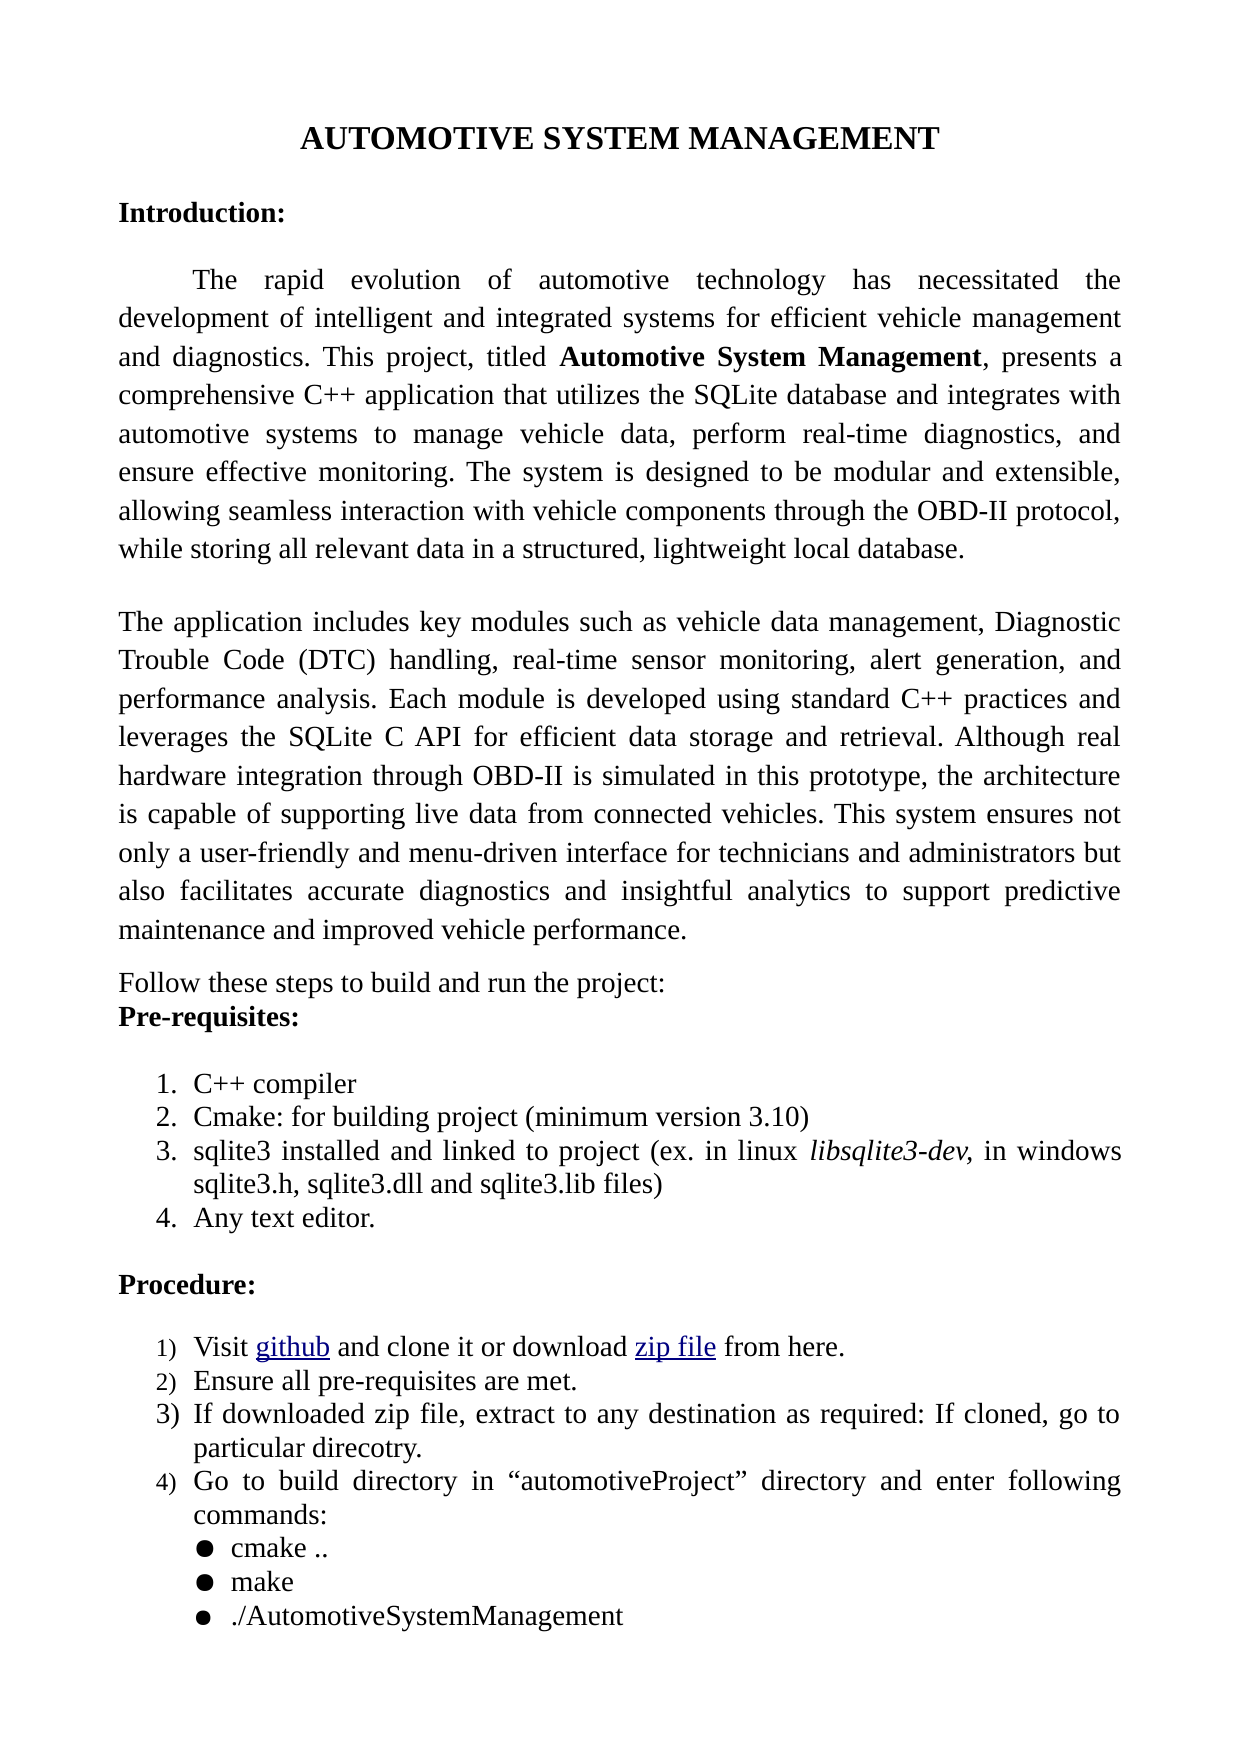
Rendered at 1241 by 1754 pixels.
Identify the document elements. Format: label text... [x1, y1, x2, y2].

text The application includes key modules such as vehicle data management, Diagnostic Trouble Code (DTC) handling, real-time sensor monitoring, alert generation, and performance analysis. Each module is developed using standard C++ practices and leverages the SQLite C API for efficient data storage and retrieval. Although real hardware integration through OBD-II is simulated in this prototype, the architecture is capable of supporting live data from connected vehicles. This system ensures not only a user-friendly and menu-driven interface for technicians and administrators but also facilitates accurate diagnostics and insightful analytics to support predictive maintenance and improved vehicle performance. [118, 604, 1122, 946]
text Introduction: [118, 195, 1122, 228]
list Any text editor. [156, 1200, 1122, 1233]
list If downloaded zip file, extract to any destination as required: If cloned, go to particular direcotry. [156, 1396, 1122, 1463]
list C++ compiler [156, 1066, 1122, 1099]
list Go to build directory in “automotiveProject” directory and enter following commands: [156, 1463, 1122, 1531]
text Procedure: [118, 1267, 1122, 1301]
text The rapid evolution of automotive technology has necessitated the development of intelligent and integrated systems for efficient vehicle management and diagnostics. This project, titled Automotive System Management, presents a comprehensive C++ application that utilizes the SQLite database and integrates with automotive systems to manage vehicle data, perform real-time diagnostics, and ensure effective monitoring. The system is designed to be modular and extensible, allowing seamless interaction with vehicle components through the OBD-II protocol, while storing all relevant data in a structured, lightweight local database. [118, 262, 1122, 565]
list Cmake: for building project (minimum version 3.10) [156, 1099, 1122, 1133]
list make [193, 1564, 1122, 1598]
text AUTOMOTIVE SYSTEM MANAGEMENT [118, 118, 1122, 156]
text Pre-requisites: [118, 999, 1122, 1032]
list sqlite3 installed and linked to project (ex. in linux libsqlite3-dev, in windows sqlite3.h, sqlite3.dll and sqlite3.lib files) [156, 1133, 1122, 1200]
list Visit github and clone it or download zip file from here. [156, 1329, 1122, 1363]
list Ensure all pre-requisites are met. [156, 1363, 1122, 1396]
text Follow these steps to build and run the project: [118, 965, 1122, 999]
list ./AutomotiveSystemManagement [193, 1598, 1122, 1631]
list cmake .. [193, 1531, 1122, 1564]
